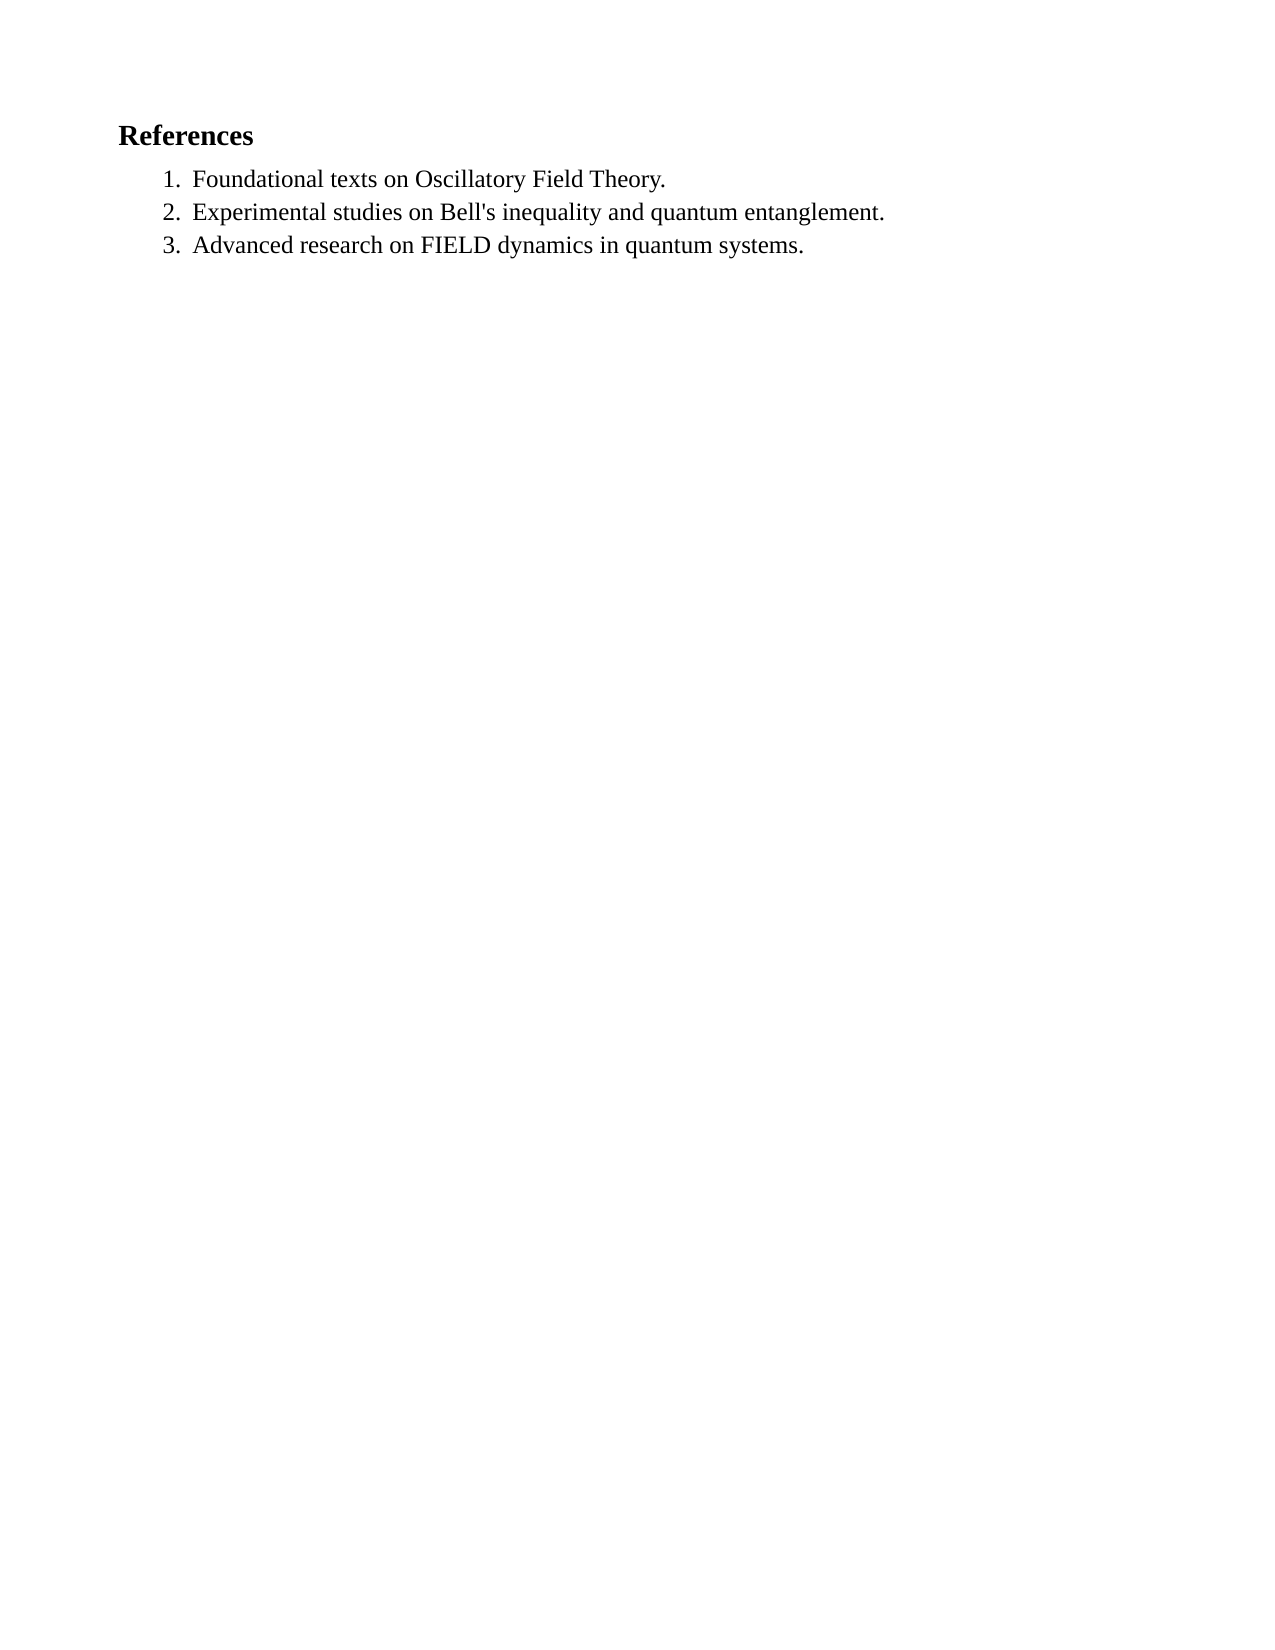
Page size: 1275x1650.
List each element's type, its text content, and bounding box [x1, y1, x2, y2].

subtitle References [118, 118, 1157, 152]
list Experimental studies on Bell's inequality and quantum entanglement. [162, 197, 1157, 226]
list Foundational texts on Oscillatory Field Theory. [162, 164, 1157, 193]
list Advanced research on FIELD dynamics in quantum systems. [162, 230, 1157, 259]
